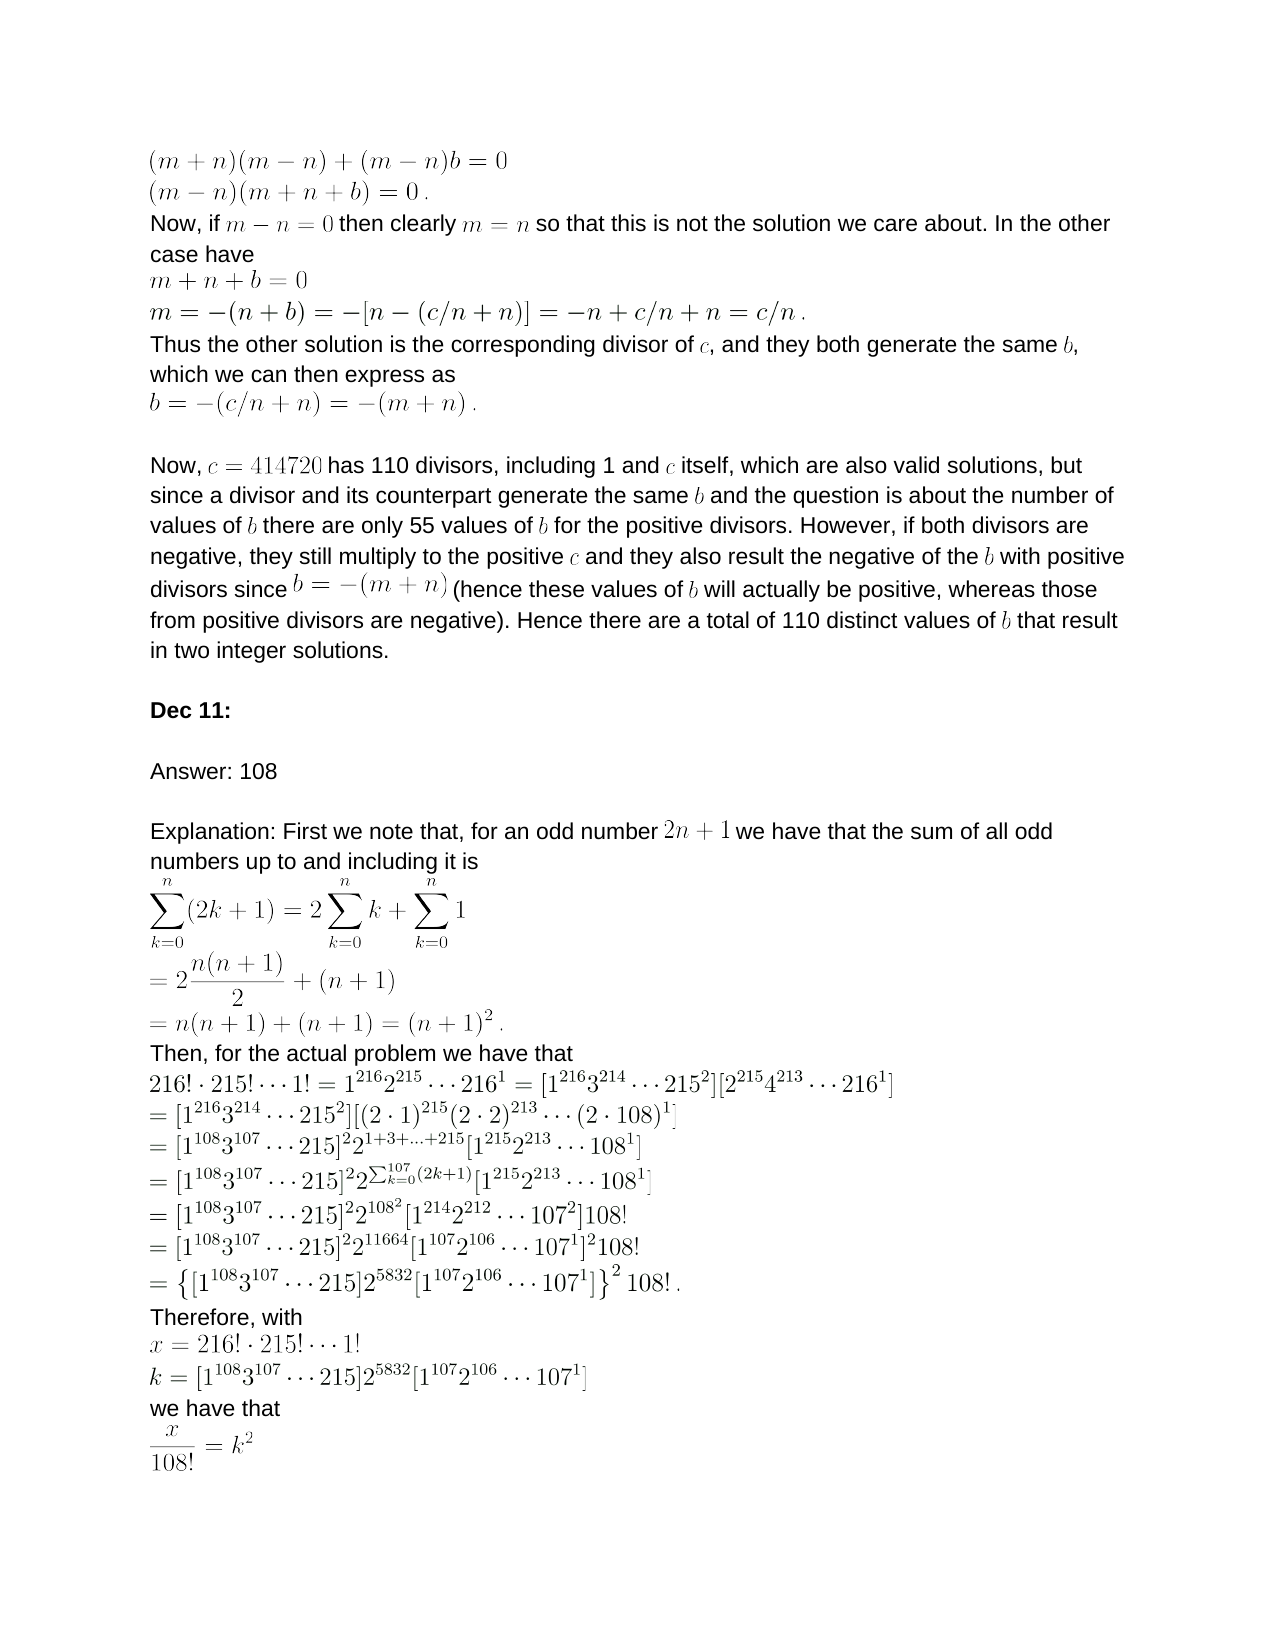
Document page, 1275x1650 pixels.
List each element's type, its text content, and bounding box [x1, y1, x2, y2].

text Explanation: First we note that, for an odd number we have that the sum of all odd numbers up to and including it is [150, 818, 1125, 875]
picture [150, 1425, 253, 1471]
picture [985, 547, 994, 565]
picture [293, 572, 447, 598]
picture [150, 1198, 625, 1230]
text Then, for the actual problem we have that [150, 1040, 1125, 1066]
picture [695, 487, 704, 504]
picture [248, 517, 257, 534]
picture [1002, 611, 1011, 629]
picture [664, 820, 730, 840]
picture [570, 553, 579, 565]
picture [150, 1333, 359, 1353]
picture [150, 1101, 675, 1129]
picture [150, 301, 805, 326]
picture [666, 463, 675, 474]
picture [150, 878, 465, 948]
text we have that [150, 1395, 1125, 1421]
picture [150, 1363, 586, 1391]
picture [150, 391, 476, 417]
picture [150, 1233, 638, 1261]
picture [150, 1070, 892, 1098]
picture [208, 456, 322, 474]
picture [150, 1264, 680, 1300]
picture [150, 270, 307, 290]
picture [150, 150, 507, 175]
picture [539, 517, 548, 534]
picture [700, 342, 709, 353]
picture [462, 221, 530, 232]
text Now, if then clearly so that this is not the solution we care about. In the other case have [150, 210, 1125, 267]
text Now, has 110 divisors, including 1 and itself, which are also valid solutions, but since a divisor and its counterpart generate the same and the question is about the number of values of there are only 55 values of for the positive divisors. However, if both divisors are negative, they still multiply to the positive and they also result the negative of the with positive divisors since (hence these values of will actually be positive, whereas those from positive divisors are negative). Hence there are a total of 110 distinct values of that result in two integer solutions. [150, 452, 1125, 663]
picture [150, 951, 394, 1006]
picture [226, 215, 333, 232]
picture [150, 1163, 650, 1195]
text Dec 11: [150, 697, 1125, 724]
text Answer: 108 [150, 758, 1125, 784]
picture [150, 1009, 503, 1037]
picture [689, 581, 698, 598]
text Therefore, with [150, 1303, 1125, 1330]
picture [150, 1132, 640, 1160]
picture [1064, 336, 1073, 353]
picture [150, 180, 428, 206]
text Thus the other solution is the corresponding divisor of , and they both generate the same , which we can then express as [150, 331, 1125, 388]
